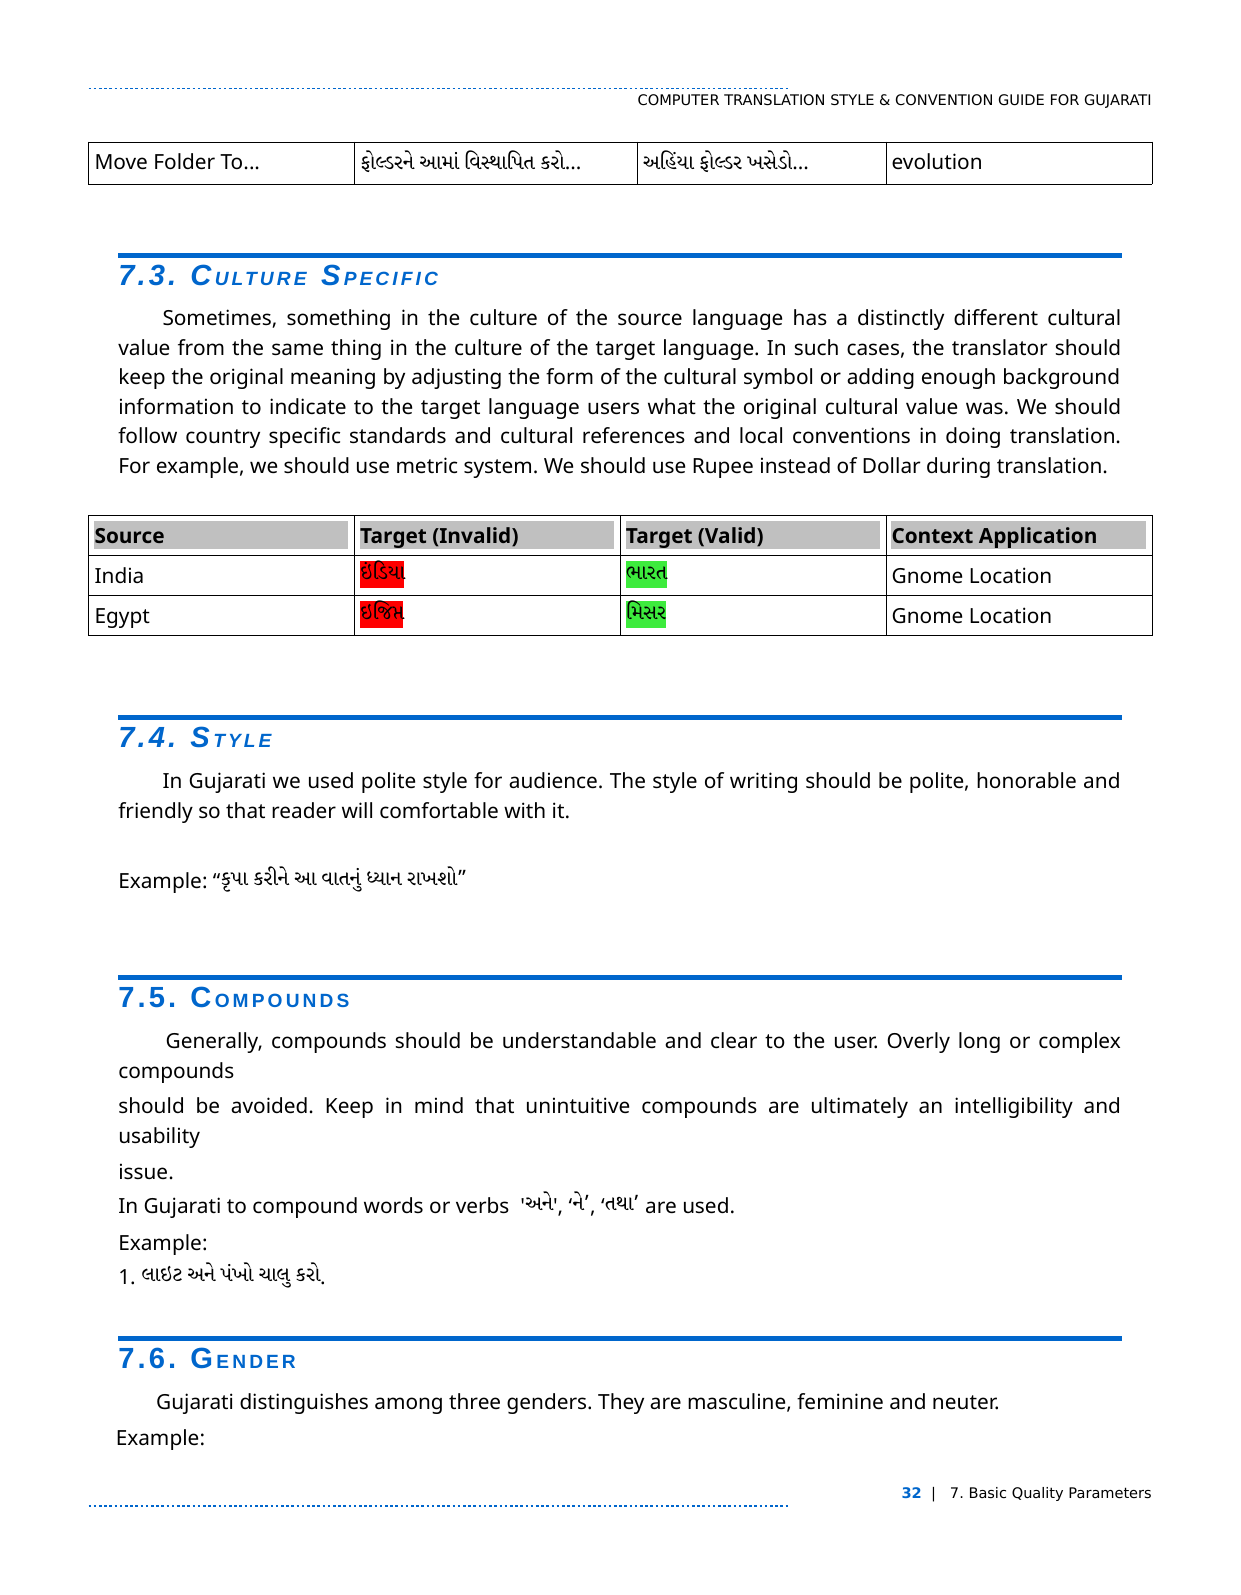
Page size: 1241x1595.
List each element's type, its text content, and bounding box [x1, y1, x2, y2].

text Example: “કૃપા કરીને આ વાતનું ધ્યાન રાખશો” [118, 866, 1122, 896]
table_cell ઇજિપ્ત [355, 596, 620, 635]
table_header Context Application [887, 516, 1152, 555]
table_header Target (Invalid) [355, 516, 620, 555]
table_cell અહિંયા ફોલ્ડર ખસેડો... [638, 143, 886, 184]
text Example: [118, 1226, 1122, 1256]
text In Gujarati to compound words or verbs 'અને', ‘ને’, ‘તથા’ are used. [118, 1191, 1122, 1221]
subtitle 7.4. Style [118, 720, 1122, 754]
table_cell evolution [887, 143, 1152, 184]
table_cell ફોલ્ડરને આમાં વિસ્થાપિત કરો... [355, 143, 637, 184]
table_cell Egypt [89, 596, 354, 635]
table_cell મિસર [621, 596, 886, 635]
table_cell ભારત [621, 556, 886, 595]
table_cell ઇંડિયા [355, 556, 620, 595]
table_cell Gnome Location [887, 556, 1152, 595]
text Example: [88, 1422, 1122, 1451]
table_cell Move Folder To... [89, 143, 354, 184]
text should be avoided. Keep in mind that unintuitive compounds are ultimately an intelligibility and usability [118, 1091, 1122, 1150]
text Generally, compounds should be understandable and clear to the user. Overly long or complex compounds [118, 1026, 1122, 1085]
text Sometimes, something in the culture of the source language has a distinctly different cultural value from the same thing in the culture of the target language. In such cases, the translator should keep the original meaning by adjusting the form of the cultural symbol or adding enough background information to indicate to the target language users what the original cultural value was. We should follow country specific standards and cultural references and local conventions in doing translation. For example, we should use metric system. We should use Rupee instead of Dollar during translation. [118, 303, 1122, 480]
text issue. [118, 1156, 1122, 1185]
table_header Source [89, 516, 354, 555]
table_header Target (Valid) [621, 516, 886, 555]
subtitle 7.3. Culture Specific [118, 258, 1122, 291]
text In Gujarati we used polite style for audience. The style of writing should be polite, honorable and friendly so that reader will comfortable with it. [118, 766, 1122, 825]
table_cell Gnome Location [887, 596, 1152, 635]
text 1. લાઇટ અને પંખો ચાલુ કરો. [118, 1262, 1122, 1291]
subtitle 7.5. Compounds [118, 980, 1122, 1014]
subtitle 7.6. Gender [118, 1341, 1122, 1374]
text Gujarati distinguishes among three genders. They are masculine, feminine and neuter. [118, 1386, 1122, 1416]
table_cell India [89, 556, 354, 595]
